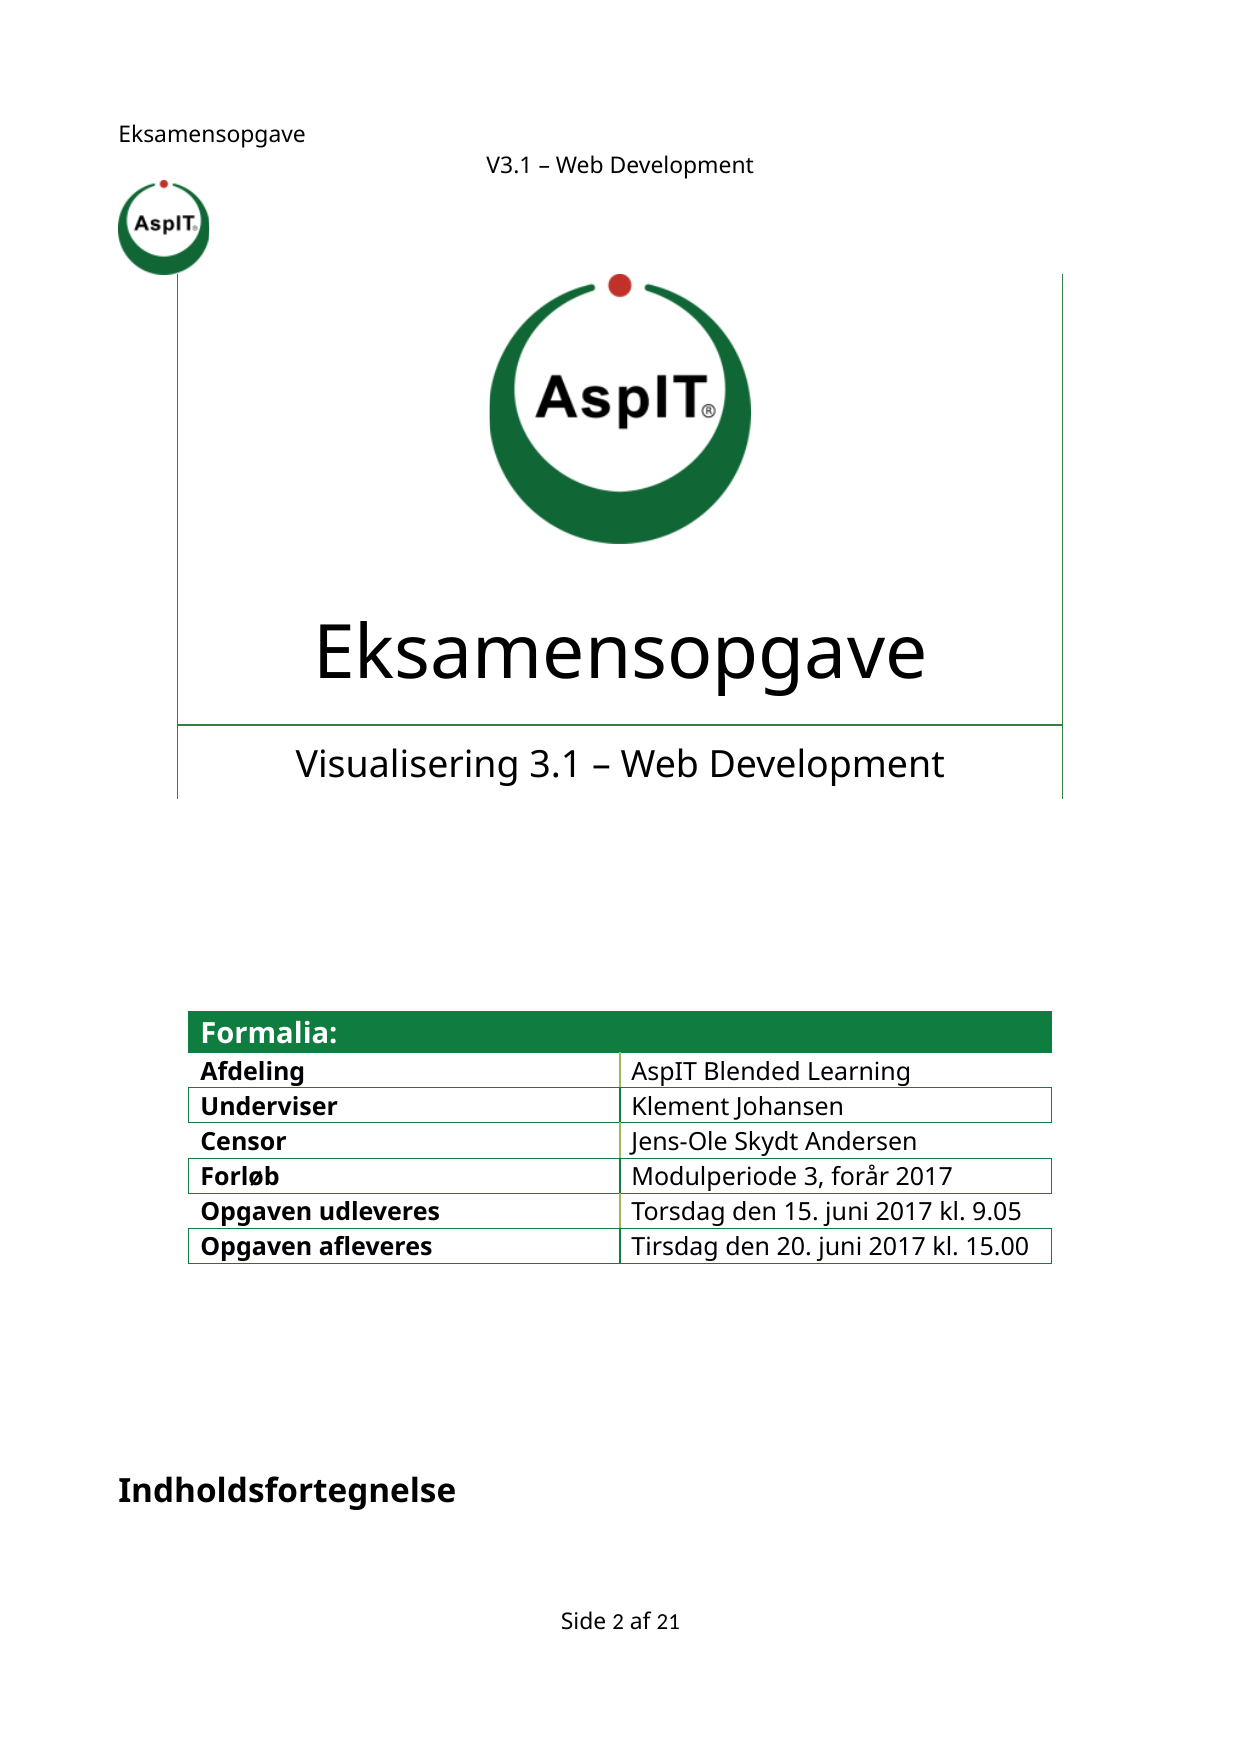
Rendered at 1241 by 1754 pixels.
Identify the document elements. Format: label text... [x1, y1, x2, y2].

table_cell Visualisering 3.1 – Web Development [178, 726, 1062, 799]
table_cell Underviser [189, 1088, 619, 1122]
subtitle Indholdsfortegnelse [118, 1467, 1122, 1512]
table_cell Opgaven afleveres [189, 1229, 619, 1263]
table_cell Tirsdag den 20. juni 2017 kl. 15.00 [621, 1229, 1051, 1263]
table_cell AspIT Blended Learning [621, 1053, 1051, 1087]
table_cell Eksamensopgave [178, 574, 1062, 724]
table_header Formalia: [189, 1013, 619, 1052]
table_cell Modulperiode 3, forår 2017 [621, 1159, 1051, 1192]
table_cell Forløb [189, 1159, 619, 1192]
table_cell Jens-Ole Skydt Andersen [621, 1123, 1051, 1157]
table_header [621, 1013, 1051, 1052]
table_cell Censor [189, 1123, 619, 1157]
table_cell Klement Johansen [621, 1088, 1051, 1122]
table_cell Opgaven udleveres [189, 1194, 619, 1228]
table_cell Torsdag den 15. juni 2017 kl. 9.05 [621, 1194, 1051, 1228]
table_cell Afdeling [189, 1053, 619, 1087]
table_header [178, 274, 1062, 574]
